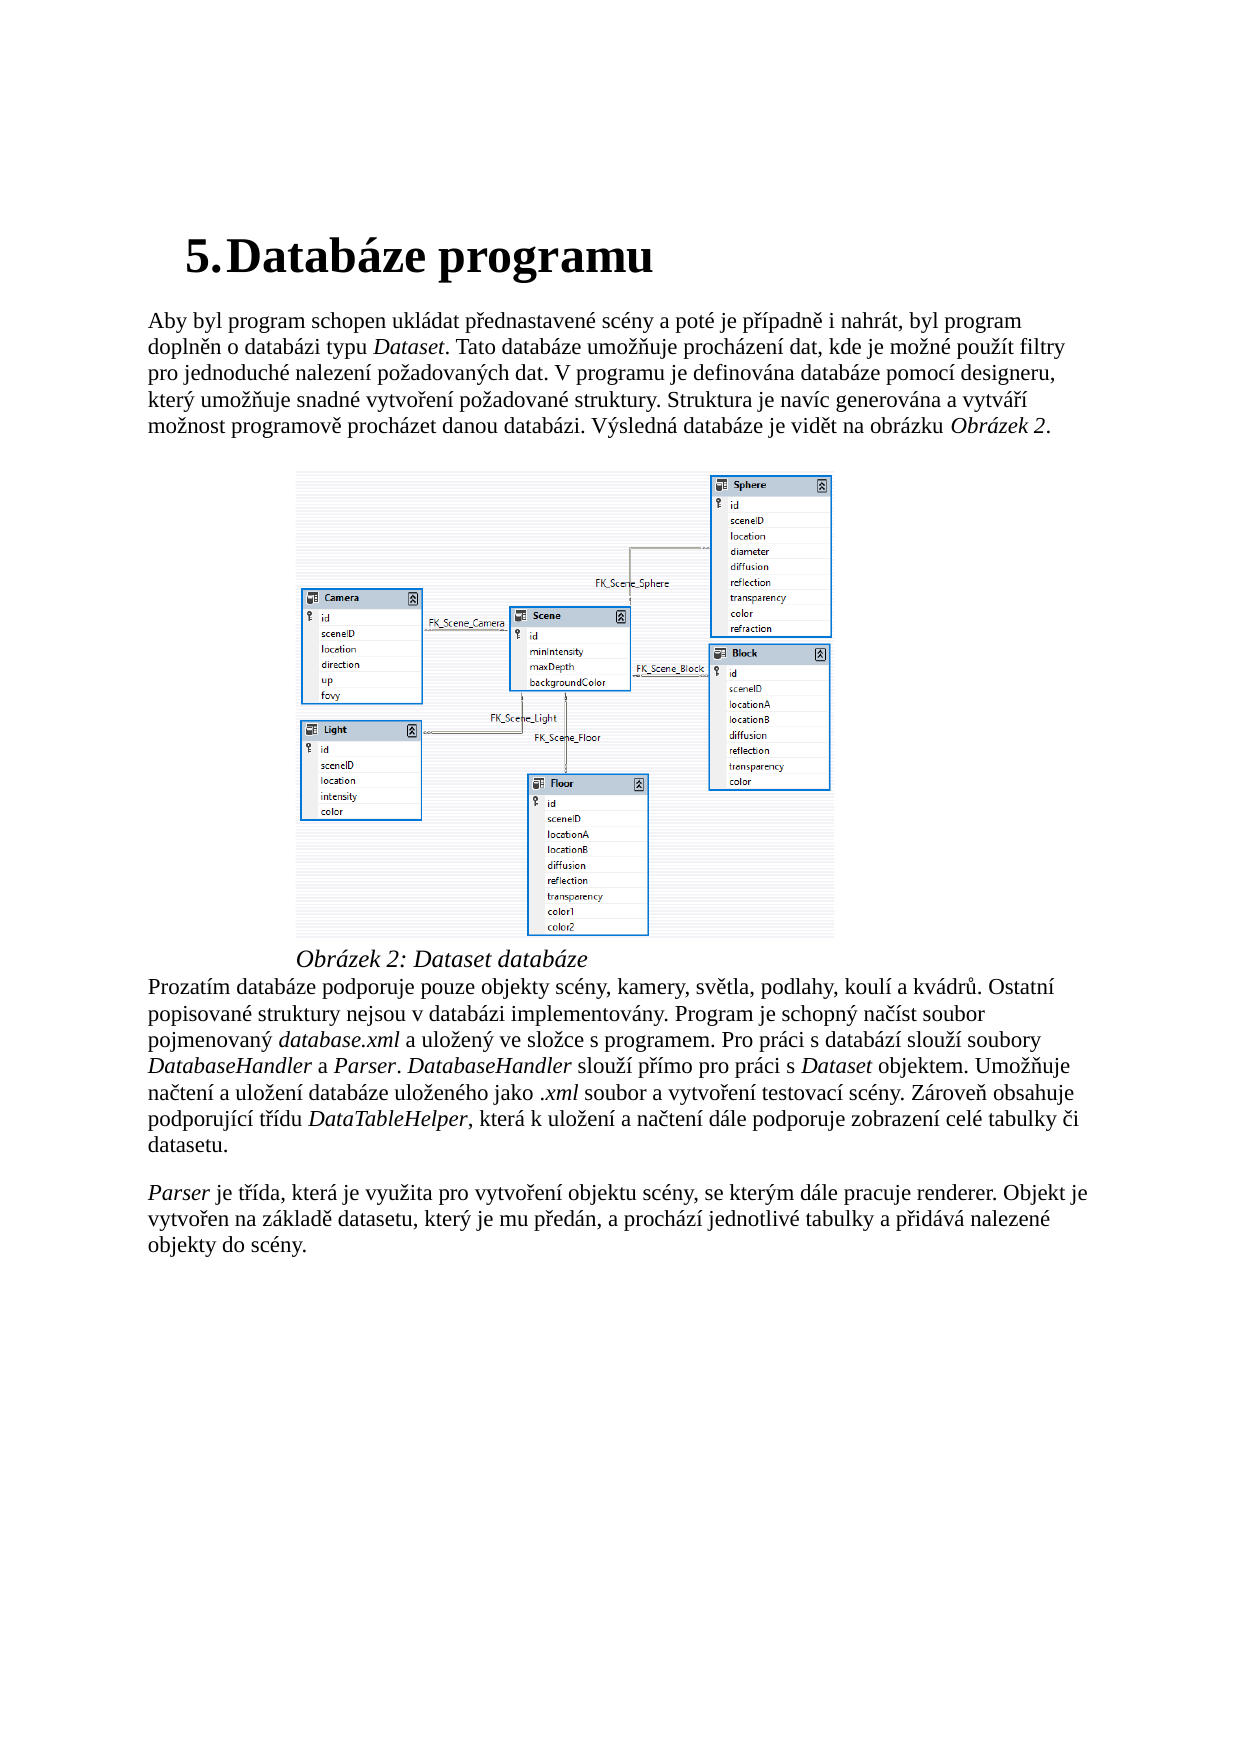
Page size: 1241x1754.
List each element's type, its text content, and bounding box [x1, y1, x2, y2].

text Aby byl program schopen ukládat přednastavené scény a poté je případně i nahrát, byl program doplněn o databázi typu Dataset. Tato databáze umožňuje procházení dat, kde je možné použít filtry pro jednoduché nalezení požadovaných dat. V programu je definována databáze pomocí designeru, který umožňuje snadné vytvoření požadované struktury. Struktura je navíc generována a vytváří možnost programově procházet danou databázi. Výsledná databáze je vidět na obrázku Obrázek 2. [148, 307, 1092, 438]
subtitle Databáze programu [185, 226, 1092, 284]
text Obrázek 2: Dataset databáze [296, 939, 834, 973]
text Prozatím databáze podporuje pouze objekty scény, kamery, světla, podlahy, koulí a kvádrů. Ostatní popisované struktury nejsou v databázi implementovány. Program je schopný načíst soubor pojmenovaný database.xml a uložený ve složce s programem. Pro práci s databází slouží soubory DatabaseHandler a Parser. DatabaseHandler slouží přímo pro práci s Dataset objektem. Umožňuje načtení a uložení databáze uloženého jako .xml soubor a vytvoření testovací scény. Zároveň obsahuje podporující třídu DataTableHelper, která k uložení a načtení dále podporuje zobrazení celé tabulky či datasetu. [148, 458, 1092, 1158]
text Parser je třída, která je využita pro vytvoření objektu scény, se kterým dále pracuje renderer. Objekt je vytvořen na základě datasetu, který je mu předán, a prochází jednotlivé tabulky a přidává nalezené objekty do scény. [148, 1178, 1092, 1258]
picture [295, 471, 835, 939]
